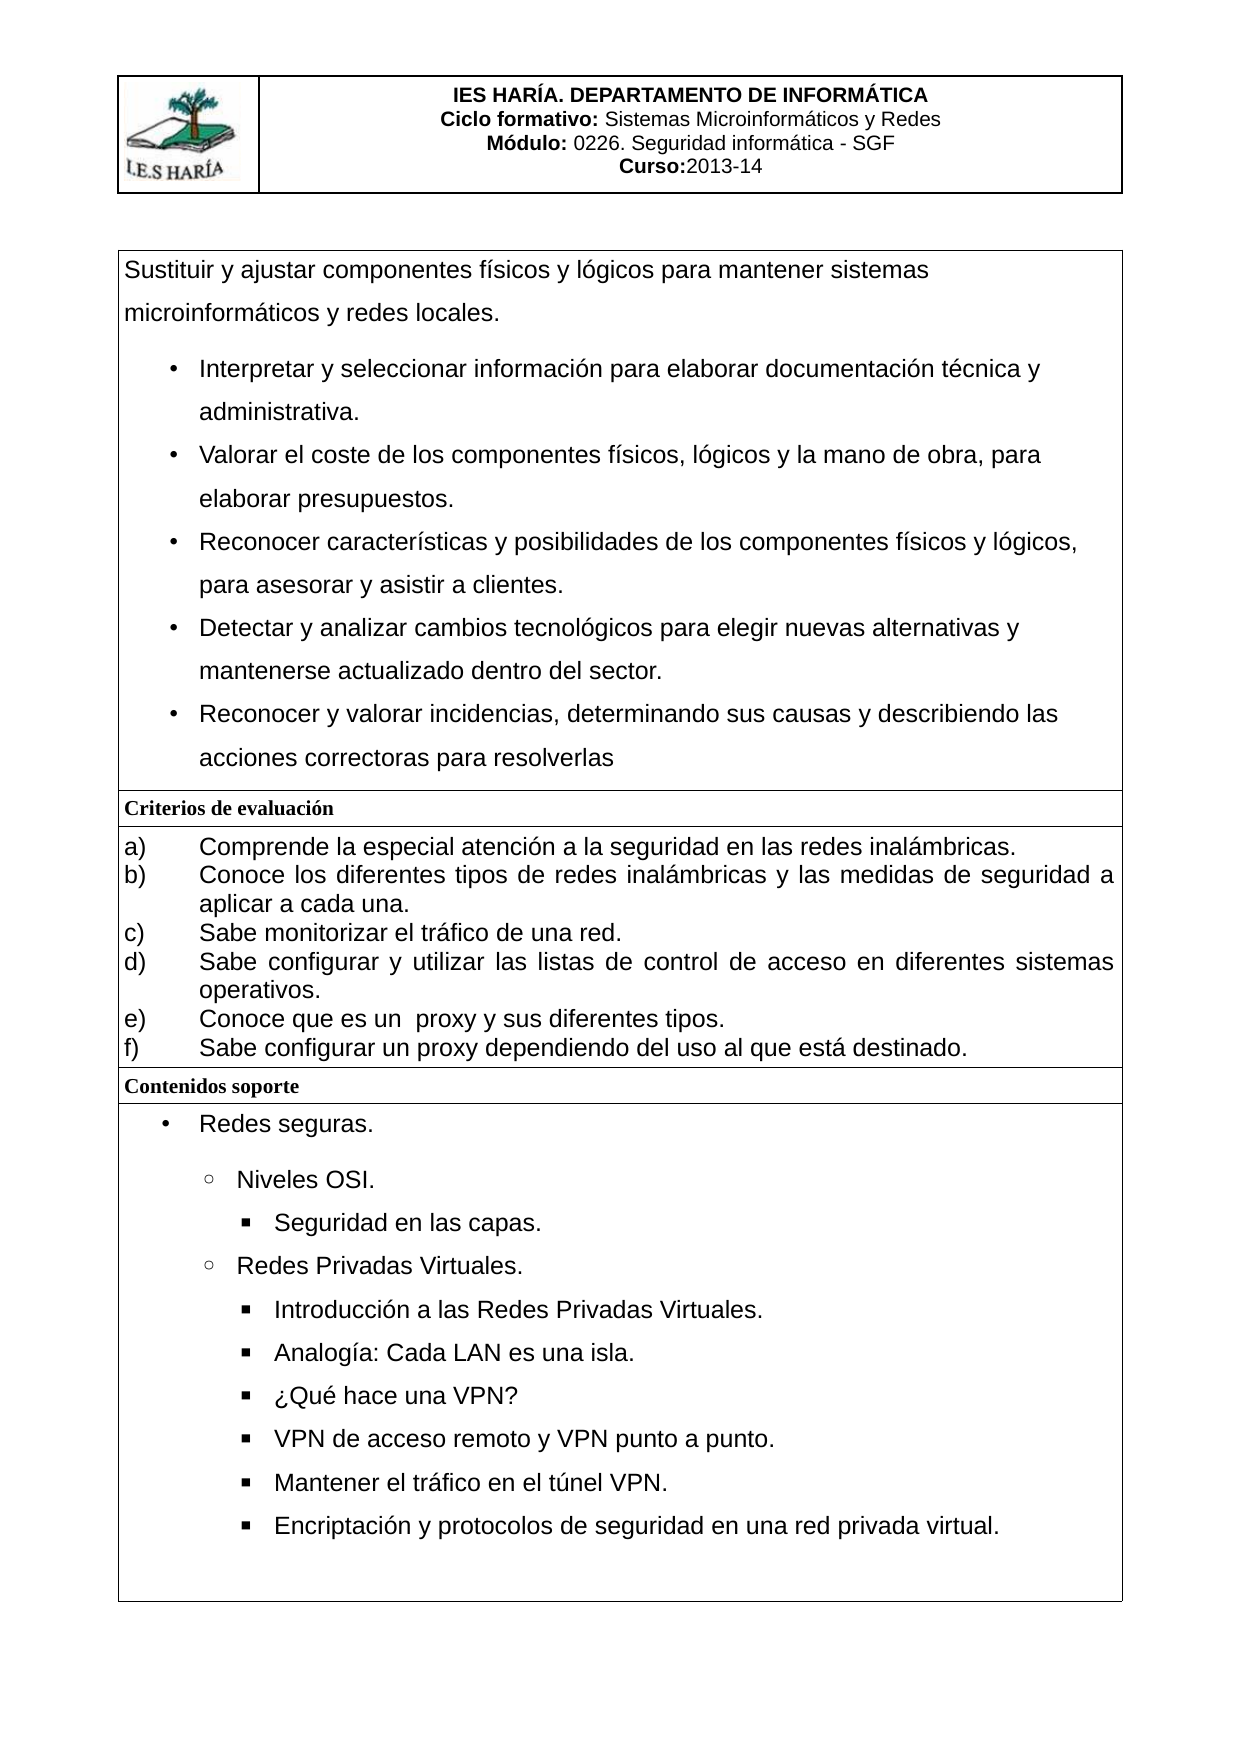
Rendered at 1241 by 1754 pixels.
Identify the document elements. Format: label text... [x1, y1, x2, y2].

table_cell Sustituir y ajustar componentes físicos y lógicos para mantener sistemas microinformáticos y redes locales. Interpretar y seleccionar información para elaborar documentación técnica y administrativa. Valorar el coste de los componentes físicos, lógicos y la mano de obra, para elaborar presupuestos. Reconocer características y posibilidades de los componentes físicos y lógicos, para asesorar y asistir a clientes. Detectar y analizar cambios tecnológicos para elegir nuevas alternativas y mantenerse actualizado dentro del sector. Reconocer y valorar incidencias, determinando sus causas y describiendo las acciones correctoras para resolverlas [119, 251, 1122, 790]
table_cell Criterios de evaluación [119, 791, 1122, 826]
table_cell Comprende la especial atención a la seguridad en las redes inalámbricas. Conoce los diferentes tipos de redes inalámbricas y las medidas de seguridad a aplicar a cada una. Sabe monitorizar el tráfico de una red. Sabe configurar y utilizar las listas de control de acceso en diferentes sistemas operativos. Conoce que es un proxy y sus diferentes tipos. Sabe configurar un proxy dependiendo del uso al que está destinado. [119, 827, 1122, 1067]
picture [123, 82, 241, 181]
table_cell Redes seguras. Niveles OSI. Seguridad en las capas. Redes Privadas Virtuales. Introducción a las Redes Privadas Virtuales. Analogía: Cada LAN es una isla. ¿Qué hace una VPN? VPN de acceso remoto y VPN punto a punto. Mantener el tráfico en el túnel VPN. Encriptación y protocolos de seguridad en una red privada virtual. [119, 1104, 1122, 1601]
table_cell Contenidos soporte [119, 1068, 1122, 1103]
